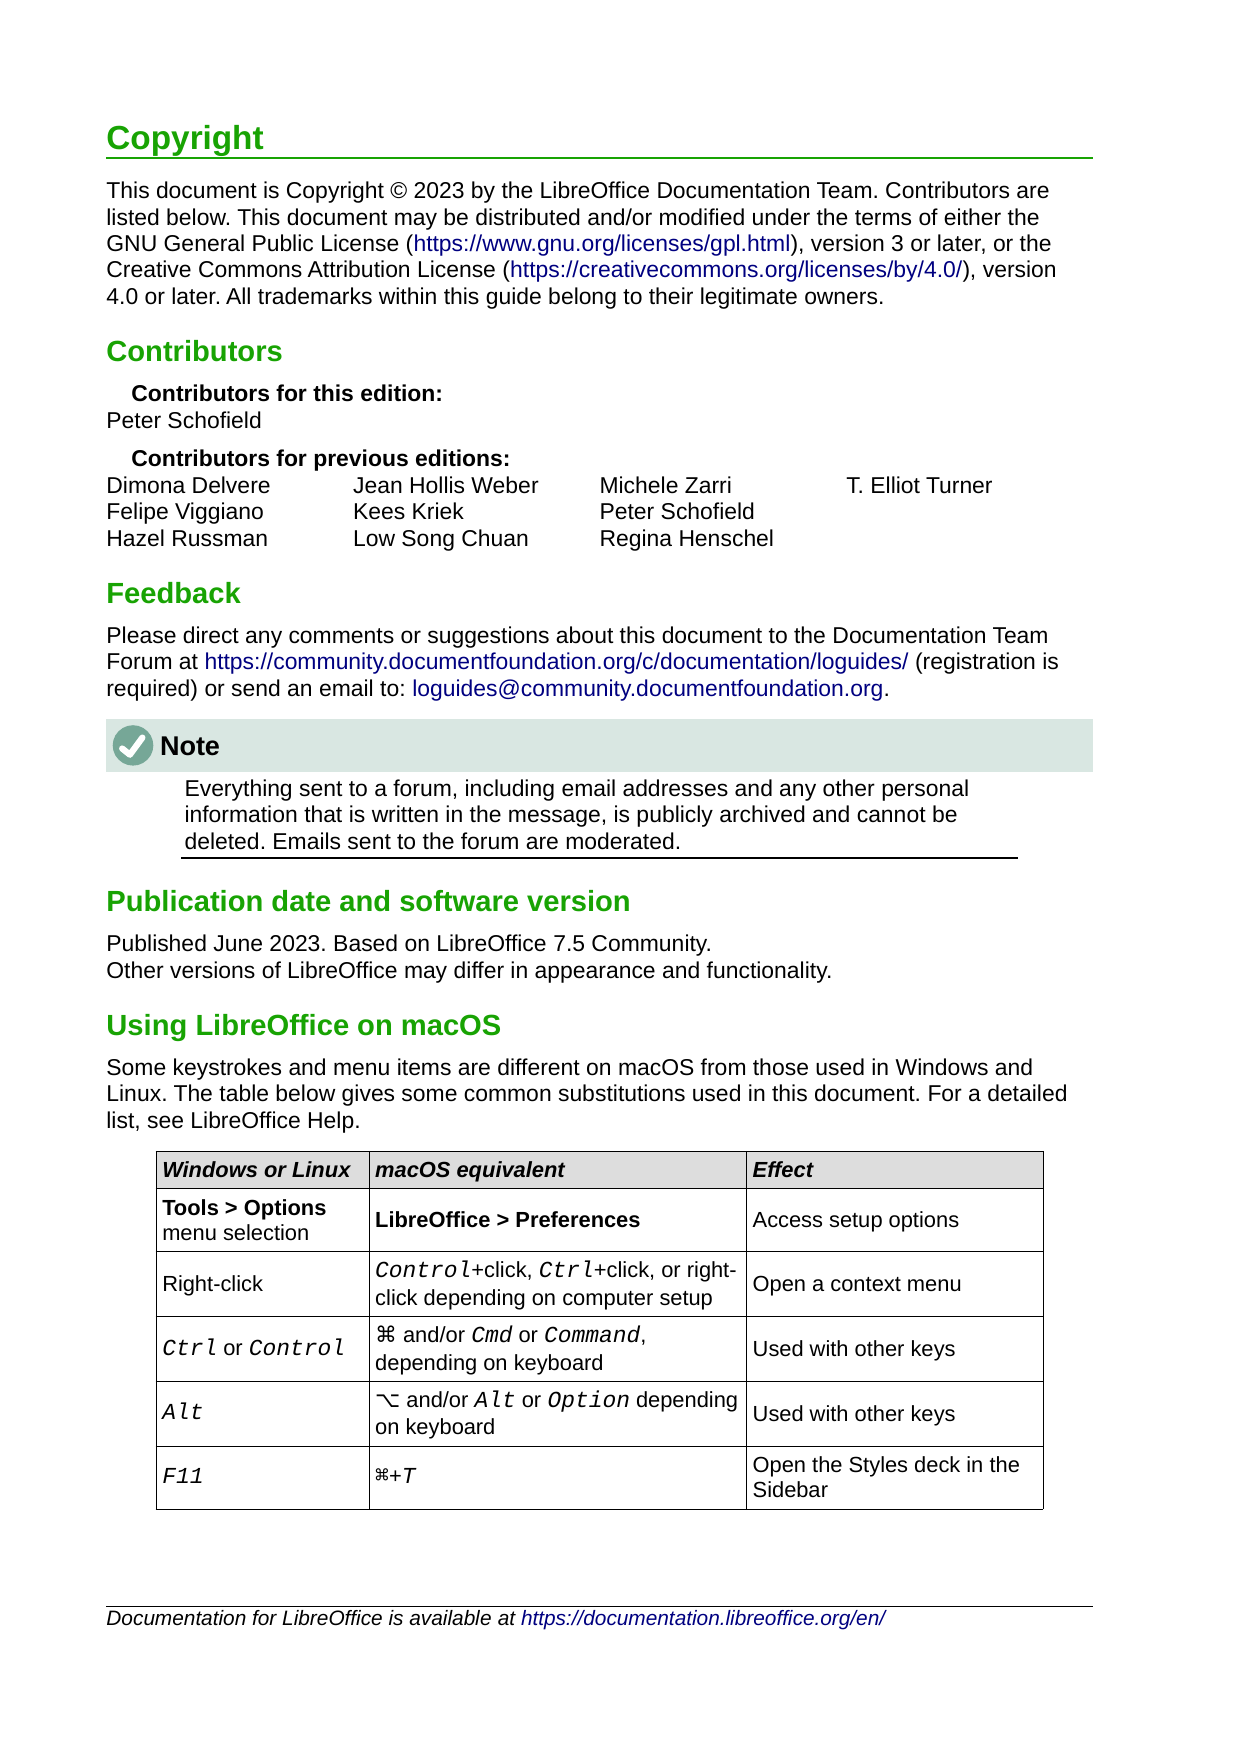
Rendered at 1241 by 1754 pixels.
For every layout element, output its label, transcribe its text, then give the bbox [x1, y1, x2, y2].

text Published June 2023. Based on LibreOffice 7.5 Community. Other versions of LibreOffice may differ in appearance and functionality. [106, 930, 1093, 983]
table_cell Control+click, Ctrl+click, or right-click depending on computer setup [370, 1252, 746, 1316]
subtitle Note [106, 719, 1093, 772]
text Contributors for this edition: [131, 380, 1093, 407]
subtitle Contributors [106, 334, 1093, 368]
subtitle Copyright [106, 118, 1093, 157]
table_cell Access setup options [747, 1189, 1043, 1251]
text Dimona Delvere [106, 472, 353, 498]
subtitle Feedback [106, 576, 1093, 609]
table_cell Alt [157, 1382, 369, 1446]
text Some keystrokes and menu items are different on macOS from those used in Windows and Linux. The table below gives some common substitutions used in this document. For a detailed list, see LibreOffice Help. [106, 1054, 1093, 1133]
table_cell Used with other keys [747, 1382, 1043, 1446]
table_cell ⌘+T [370, 1447, 746, 1508]
text Peter Schofield [106, 407, 353, 433]
text Hazel Russman [106, 524, 353, 551]
table_cell ⌘ and/or Cmd or Command, depending on keyboard [370, 1317, 746, 1381]
table_cell Right-click [157, 1252, 369, 1316]
table_header Effect [747, 1152, 1043, 1188]
table_cell Tools > Options menu selection [157, 1189, 369, 1251]
table_header macOS equivalent [370, 1152, 746, 1188]
text This document is Copyright © 2023 by the LibreOffice Documentation Team. Contributors are listed below. This document may be distributed and/or modified under the terms of either the GNU General Public License (https://www.gnu.org/licenses/gpl.html), version 3 or later, or the Creative Commons Attribution License (https://creativecommons.org/licenses/by/4.0/), version 4.0 or later. All trademarks within this guide belong to their legitimate owners. [106, 177, 1093, 309]
text Kees Kriek [353, 498, 599, 524]
text Low Song Chuan [353, 524, 599, 551]
text Please direct any comments or suggestions about this document to the Documentation Team Forum at https://community.documentfoundation.org/c/documentation/loguides/ (registration is required) or send an email to: loguides@community.documentfoundation.org. [106, 622, 1093, 701]
table_cell ⌥ and/or Alt or Option depending on keyboard [370, 1382, 746, 1446]
table_cell F11 [157, 1447, 369, 1508]
table_cell Ctrl or Control [157, 1317, 369, 1381]
table_cell Open the Styles deck in the Sidebar [747, 1447, 1043, 1508]
text T. Elliot Turner [846, 472, 1093, 498]
subtitle Publication date and software version [106, 884, 1093, 918]
table_header Windows or Linux [157, 1152, 369, 1188]
text Peter Schofield [599, 498, 846, 524]
table_cell LibreOffice > Preferences [370, 1189, 746, 1251]
text Contributors for previous editions: [131, 445, 1093, 472]
text Regina Henschel [599, 524, 846, 551]
text Michele Zarri [599, 472, 846, 498]
subtitle Using LibreOffice on macOS [106, 1008, 1093, 1042]
table_cell Used with other keys [747, 1317, 1043, 1381]
text Felipe Viggiano [106, 498, 353, 524]
text Everything sent to a forum, including email addresses and any other personal information that is written in the message, is publicly archived and cannot be deleted. Emails sent to the forum are moderated. [181, 772, 1018, 857]
table_cell Open a context menu [747, 1252, 1043, 1316]
text Jean Hollis Weber [353, 472, 599, 498]
